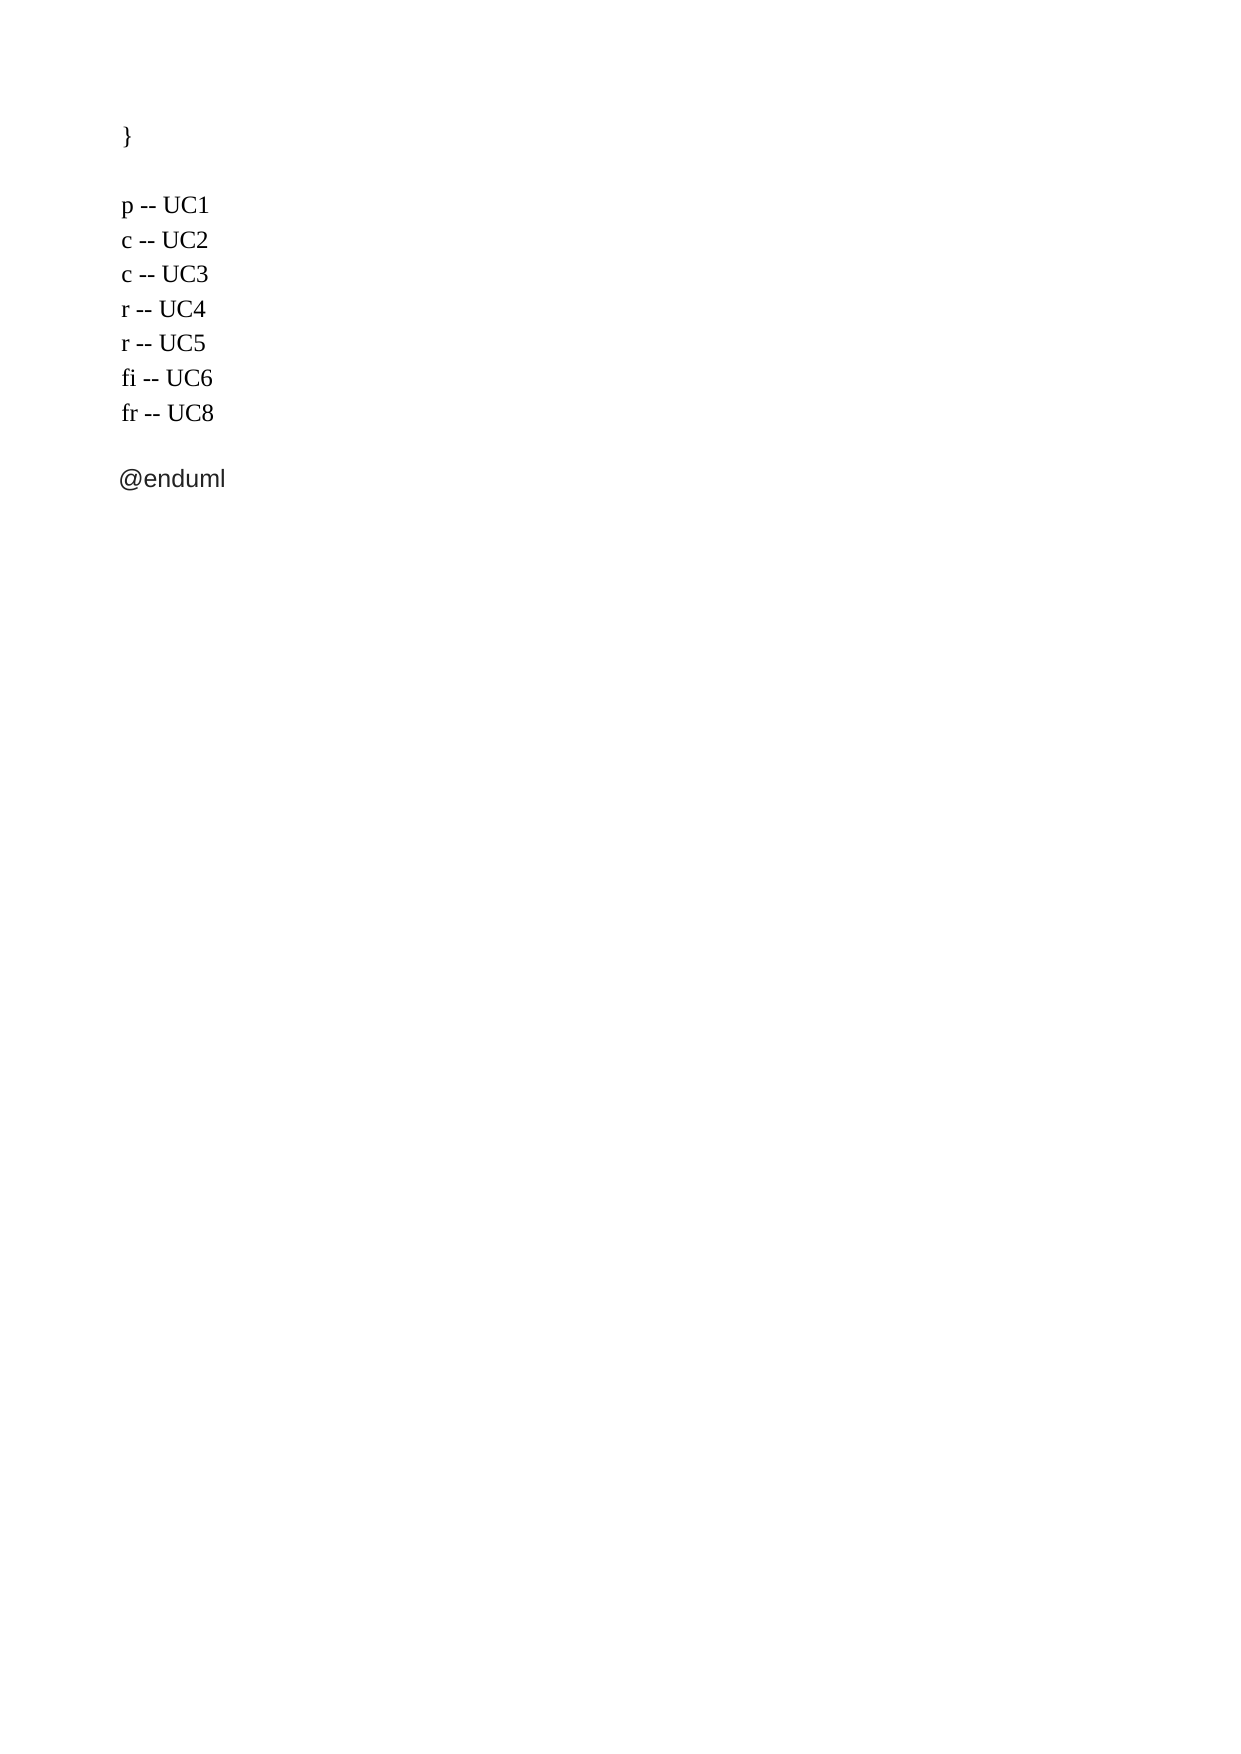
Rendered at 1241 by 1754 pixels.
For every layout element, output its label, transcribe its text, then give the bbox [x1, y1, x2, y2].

table_header p -- UC1 [118, 187, 224, 222]
table_header [118, 429, 136, 464]
table_header r -- UC4 [118, 291, 219, 326]
table_header r -- UC5 [118, 326, 219, 360]
table_header [118, 153, 136, 187]
table_header c -- UC2 [118, 222, 222, 256]
table_header } [118, 118, 148, 153]
table_header fi -- UC6 [118, 360, 226, 395]
table_header c -- UC3 [118, 256, 222, 291]
table_header fr -- UC8 [118, 395, 228, 429]
text @enduml [118, 464, 1122, 493]
